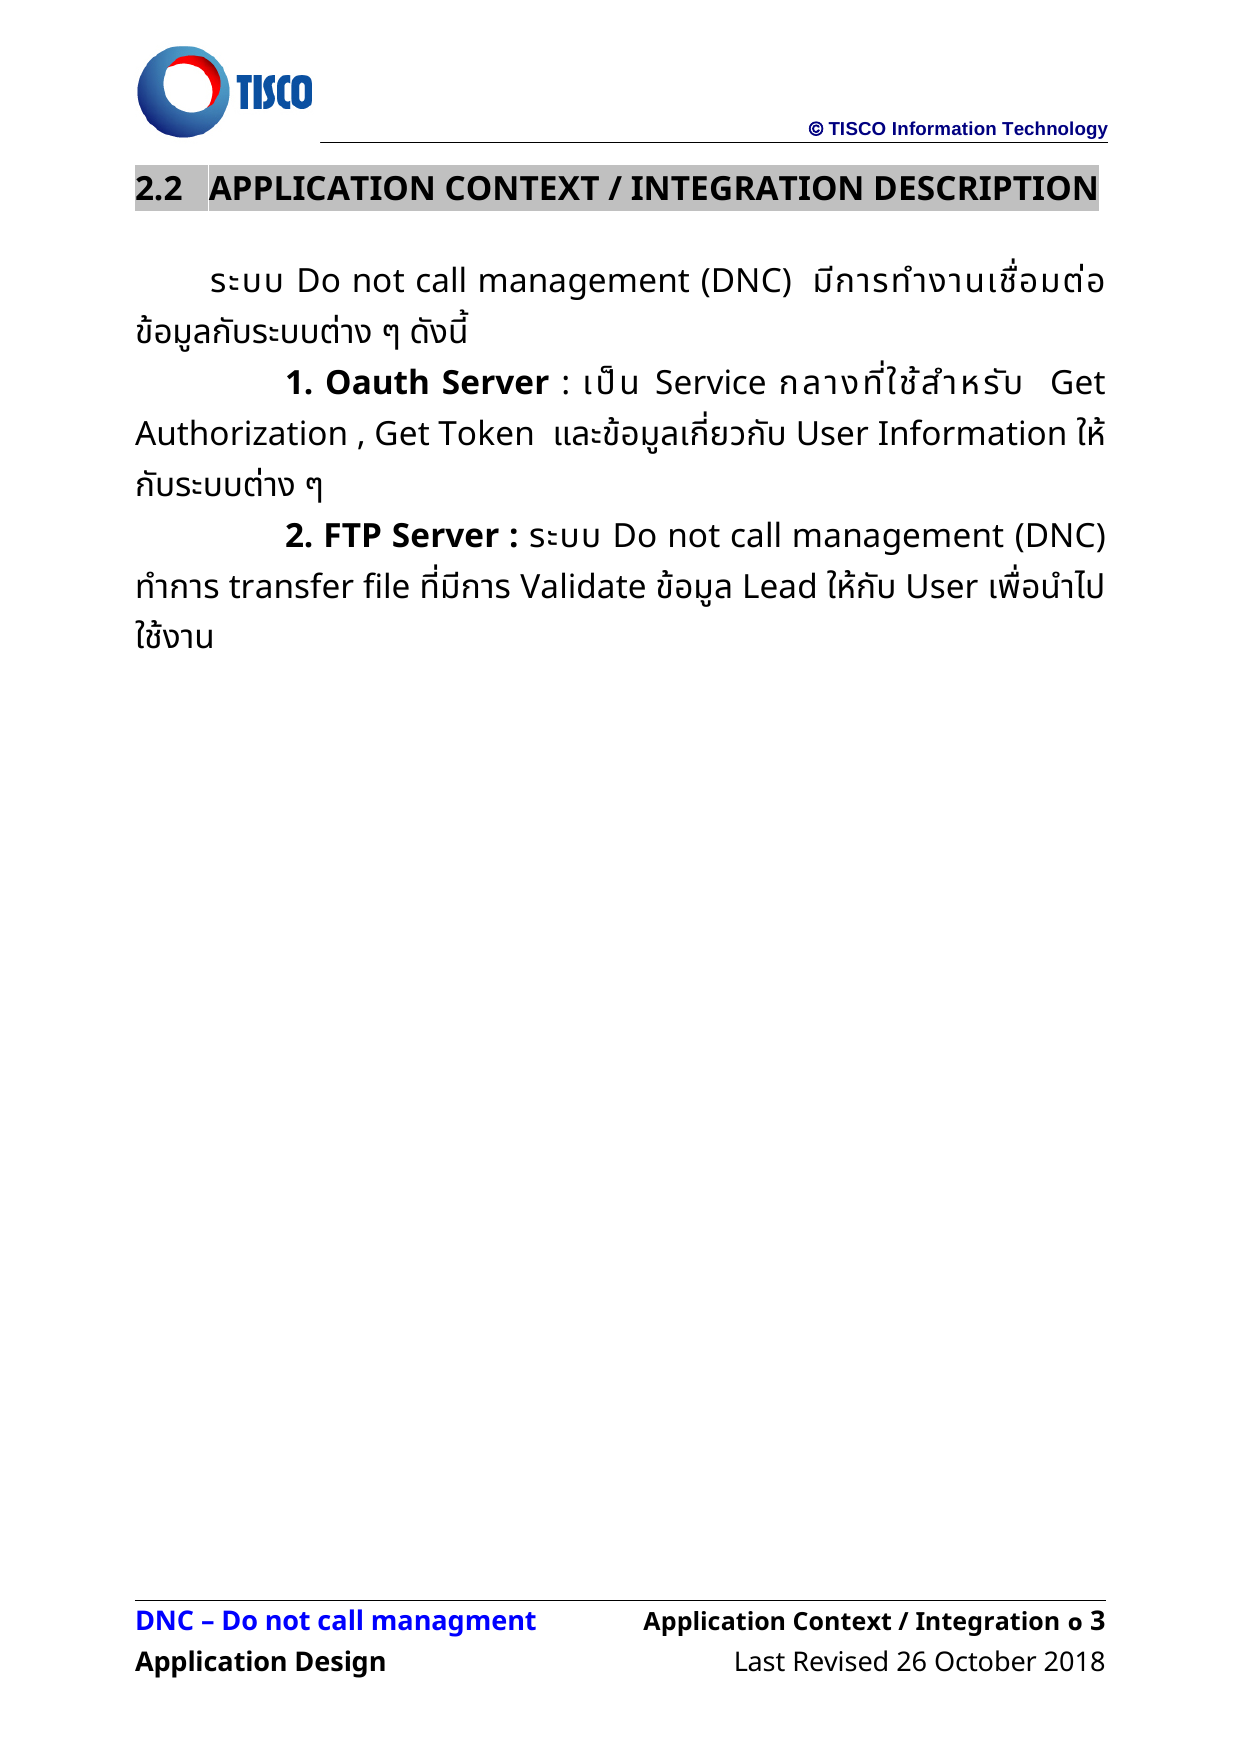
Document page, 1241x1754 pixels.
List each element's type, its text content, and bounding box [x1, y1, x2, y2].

subtitle 2.2 APPLICATION CONTEXT / INTEGRATION DESCRIPTION [135, 165, 1106, 211]
text 2. FTP Server : ระบบ Do not call management (DNC) ทำการ transfer file ที่มีการ Validate ข้อมูล Lead ให้กับ User เพื่อนำไปใช้งาน [135, 511, 1106, 663]
text 1. Oauth Server : เป็น Service กลางที่ใช้สำหรับ Get Authorization , Get Token และข้อมูลเกี่ยวกับ User Information ให้กับระบบต่าง ๆ [135, 358, 1106, 511]
text ระบบ Do not call management (DNC) มีการทำงานเชื่อมต่อข้อมูลกับระบบต่าง ๆ ดังนี้ [135, 257, 1106, 358]
